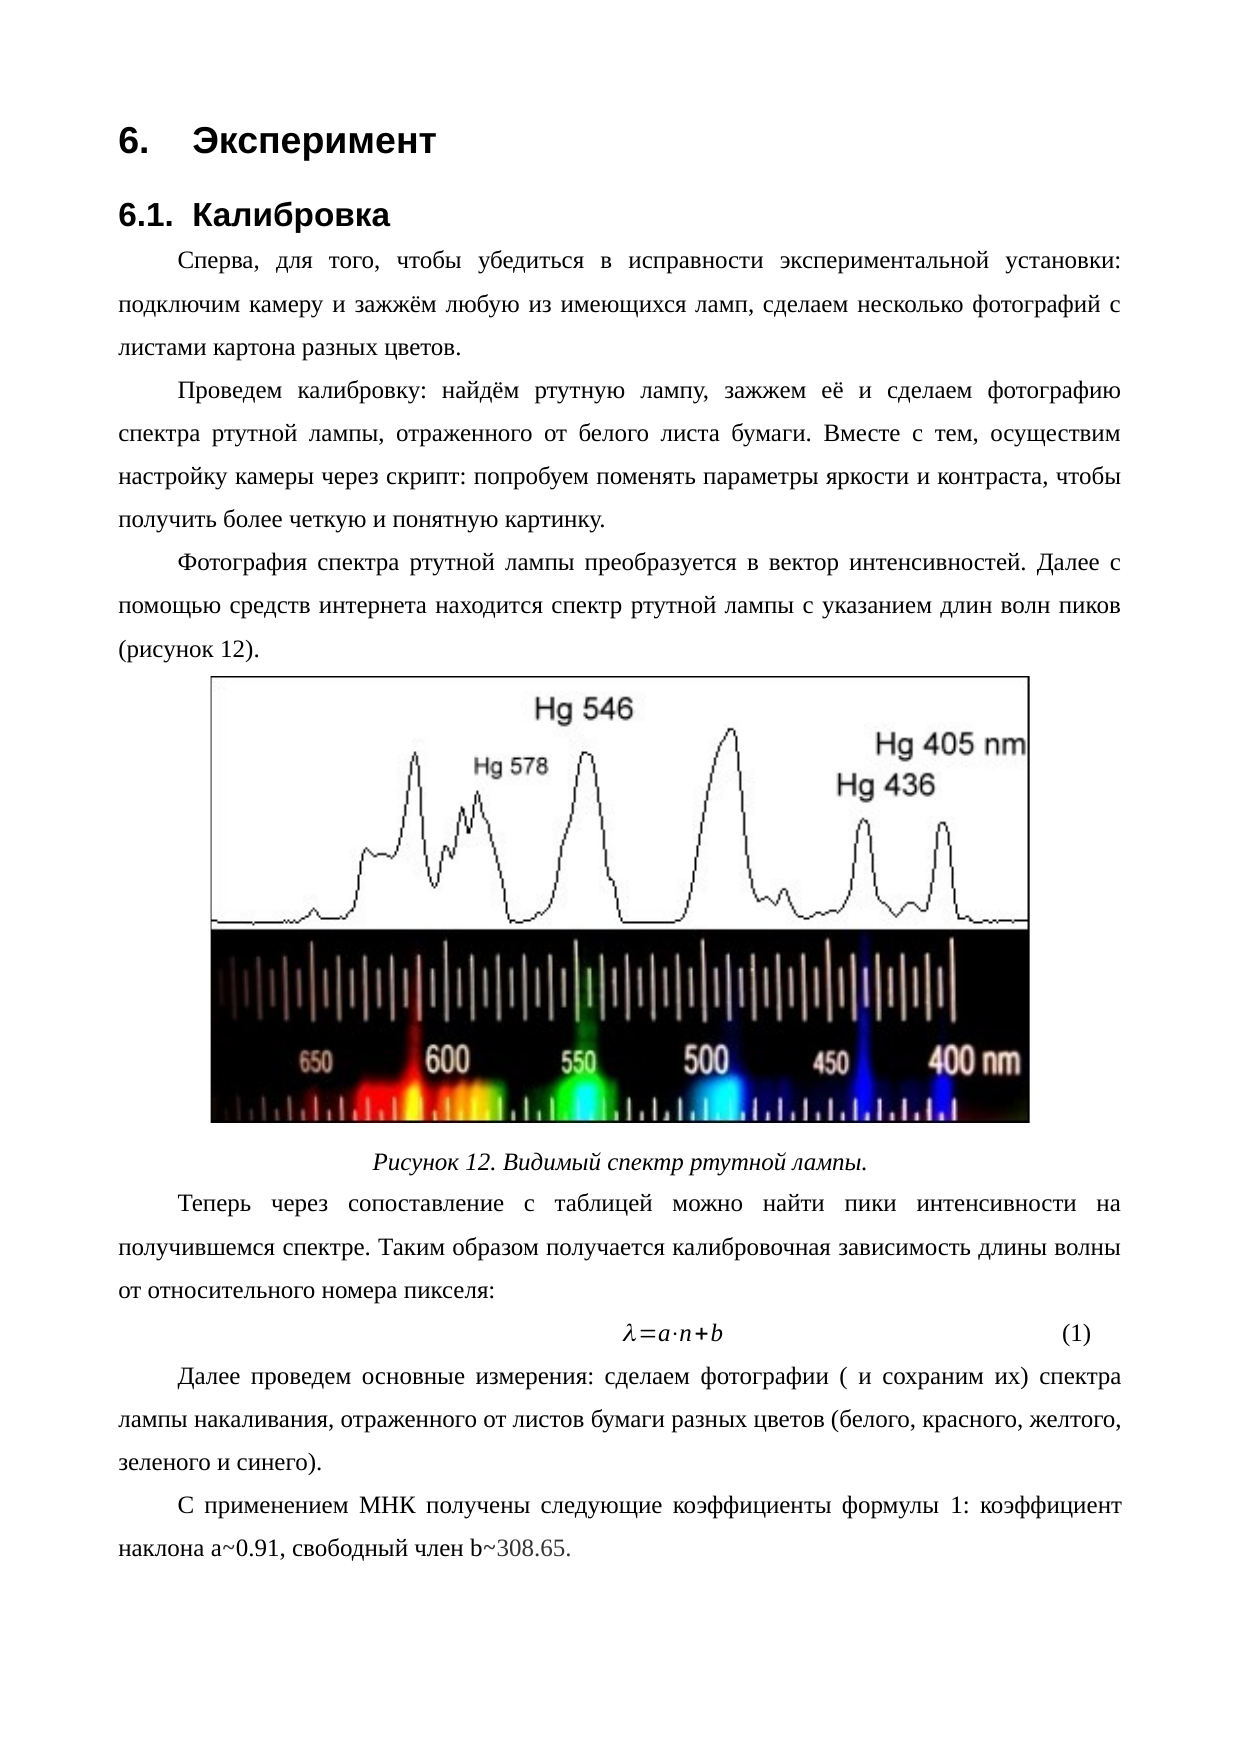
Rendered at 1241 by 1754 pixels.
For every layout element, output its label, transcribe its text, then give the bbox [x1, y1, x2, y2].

text Теперь через сопоставление с таблицей можно найти пики интенсивности на получившемся спектре. Таким образом получается калибровочная зависимость длины волны от относительного номера пикселя: [118, 1188, 1122, 1303]
text Далее проведем основные измерения: сделаем фотографии ( и сохраним их) спектра лампы накаливания, отраженного от листов бумаги разных цветов (белого, красного, желтого, зеленого и синего). [118, 1361, 1122, 1476]
text Рисунок 12. Видимый спектр ртутной лампы. [118, 1147, 1122, 1176]
text С применением МНК получены следующие коэффициенты формулы 1: коэффициент наклона a⁓0.91, свободный член b⁓308.65. [118, 1490, 1122, 1562]
text Проведем калибровку: найдём ртутную лампу, зажжем её и сделаем фотографию спектра ртутной лампы, отраженного от белого листа бумаги. Вместе с тем, осуществим настройку камеры через скрипт: попробуем поменять параметры яркости и контраста, чтобы получить более четкую и понятную картинку. [118, 375, 1122, 533]
text (1) [118, 1318, 1122, 1347]
subtitle Эксперимент [118, 118, 1122, 161]
text Фотография спектра ртутной лампы преобразуется в вектор интенсивностей. Далее с помощью средств интернета находится спектр ртутной лампы с указанием длин волн пиков (рисунок 12). [118, 547, 1122, 662]
subtitle Калибровка [118, 194, 1122, 233]
text Сперва, для того, чтобы убедиться в исправности экспериментальной установки: подключим камеру и зажжём любую из имеющихся ламп, сделаем несколько фотографий с листами картона разных цветов. [118, 246, 1122, 361]
picture [210, 676, 1030, 1123]
